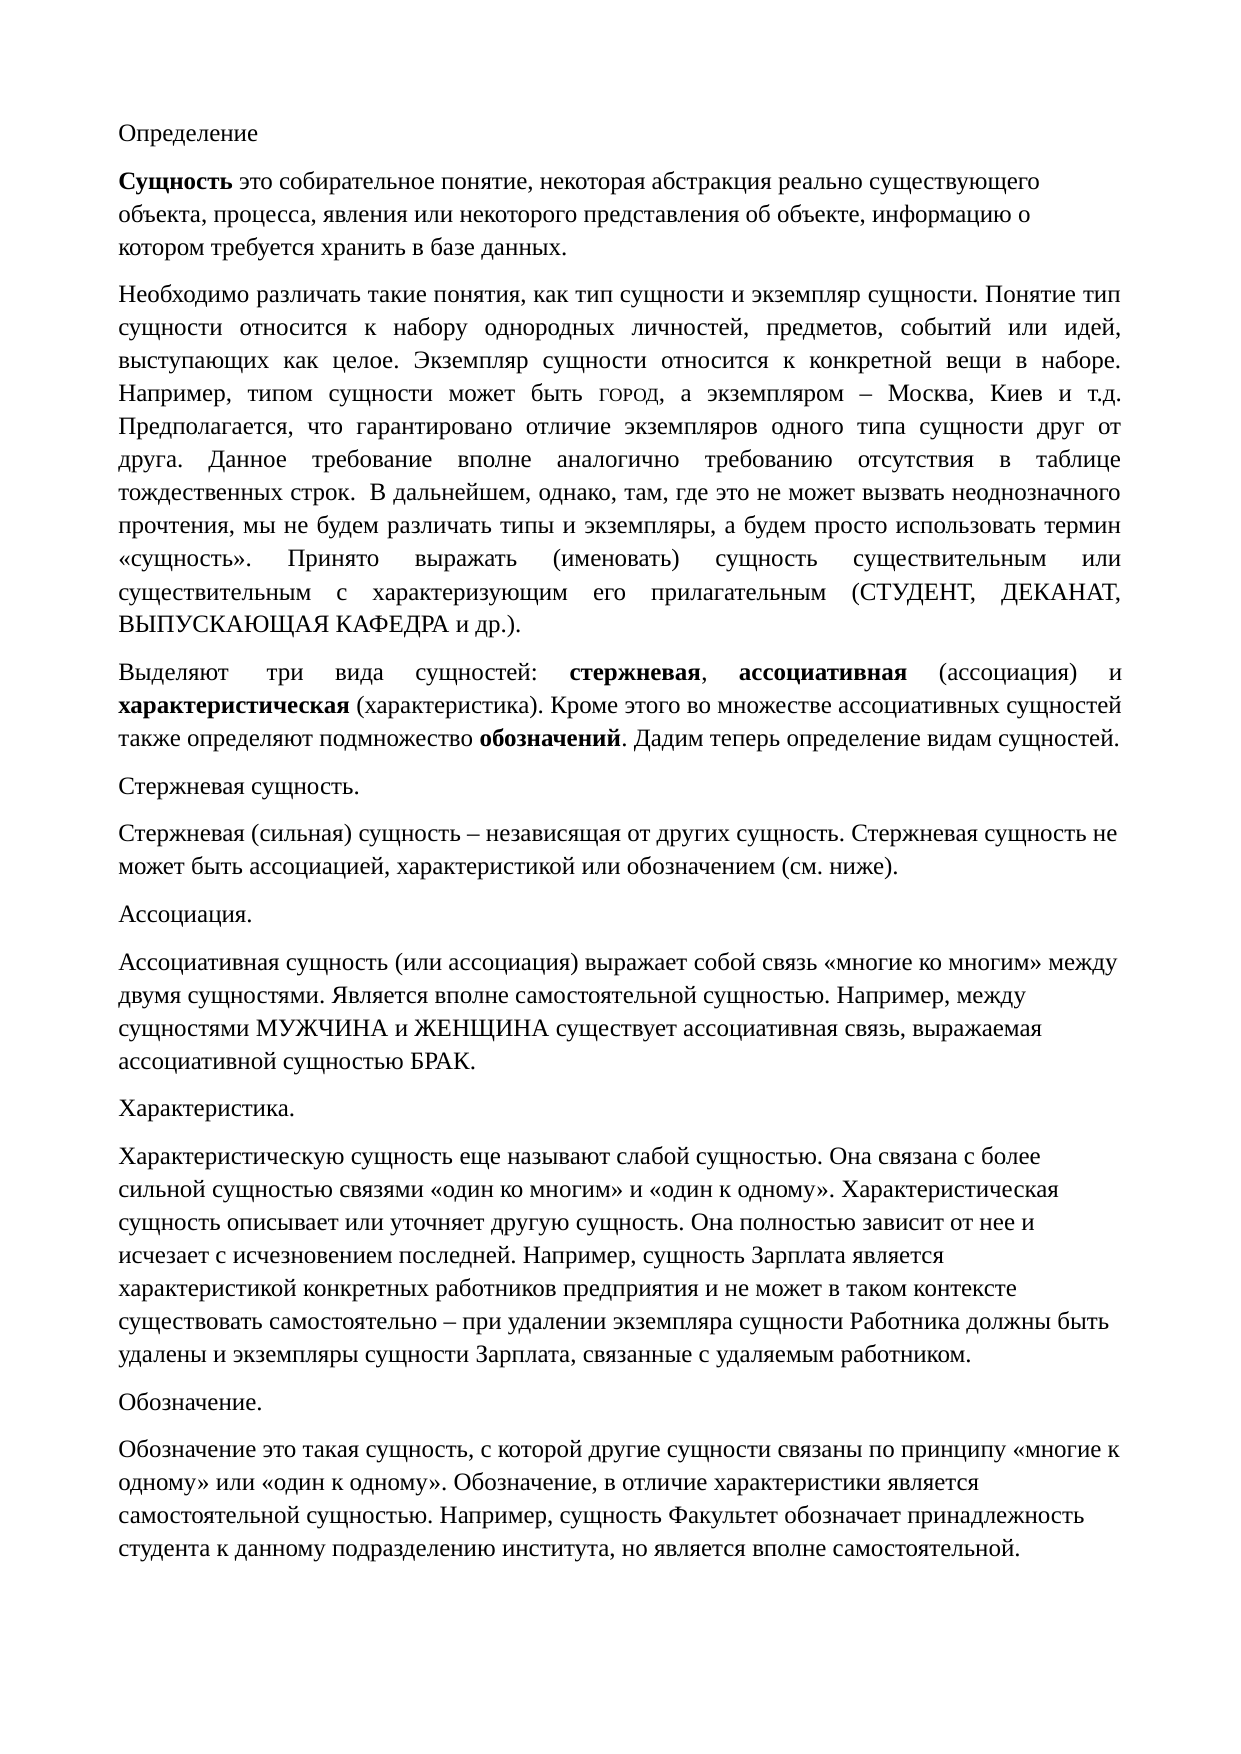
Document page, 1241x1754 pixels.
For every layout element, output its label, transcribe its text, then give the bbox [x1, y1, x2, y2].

text Необходимо различать такие понятия, как тип сущности и экземпляр сущности. Понятие тип сущности относится к набору однородных личностей, предметов, событий или идей, выступающих как целое. Экземпляр сущности относится к конкретной вещи в наборе. Например, типом сущности может быть ГОРОД, а экземпляром – Москва, Киев и т.д. Предполагается, что гарантировано отличие экземпляров одного типа сущности друг от друга. Данное требование вполне аналогично требованию отсутствия в таблице тождественных строк. В дальнейшем, однако, там, где это не может вызвать неоднозначного прочтения, мы не будем различать типы и экземпляры, а будем просто использовать термин «сущность». Принято выражать (именовать) сущность существительным или существительным с характеризующим его прилагательным (СТУДЕНТ, ДЕКАНАТ, ВЫПУСКАЮЩАЯ КАФЕДРА и др.). [118, 279, 1122, 638]
text Ассоциативная сущность (или ассоциация) выражает собой связь «многие ко многим» между двумя сущностями. Является вполне самостоятельной сущностью. Например, между сущностями МУЖЧИНА и ЖЕНЩИНА существует ассоциативная связь, выражаемая ассоциативной сущностью БРАК. [118, 947, 1122, 1074]
text Обозначение. [118, 1387, 1122, 1415]
text Обозначение это такая сущность, с которой другие сущности связаны по принципу «многие к одному» или «один к одному». Обозначение, в отличие характеристики является самостоятельной сущностью. Например, сущность Факультет обозначает принадлежность студента к данному подразделению института, но является вполне самостоятельной. [118, 1434, 1122, 1562]
text Характеристика. [118, 1093, 1122, 1122]
text Определение [118, 118, 1122, 147]
text Сущность это собирательное понятие, некоторая абстракция реально существующего объекта, процесса, явления или некоторого представления об объекте, информацию о котором требуется хранить в базе данных. [118, 166, 1122, 261]
text Ассоциация. [118, 899, 1122, 928]
text Стержневая сущность. [118, 771, 1122, 799]
text Стержневая (сильная) сущность – независящая от других сущность. Стержневая сущность не может быть ассоциацией, характеристикой или обозначением (см. ниже). [118, 818, 1122, 880]
text Характеристическую сущность еще называют слабой сущностью. Она связана с более сильной сущностью связями «один ко многим» и «один к одному». Характеристическая сущность описывает или уточняет другую сущность. Она полностью зависит от нее и исчезает с исчезновением последней. Например, сущность Зарплата является характеристикой конкретных работников предприятия и не может в таком контексте существовать самостоятельно – при удалении экземпляра сущности Работника должны быть удалены и экземпляры сущности Зарплата, связанные с удаляемым работником. [118, 1141, 1122, 1368]
text Выделяют три вида сущностей: стержневая, ассоциативная (ассоциация) и характеристическая (характеристика). Кроме этого во множестве ассоциативных сущностей также определяют подмножество обозначений. Дадим теперь определение видам сущностей. [118, 657, 1122, 752]
